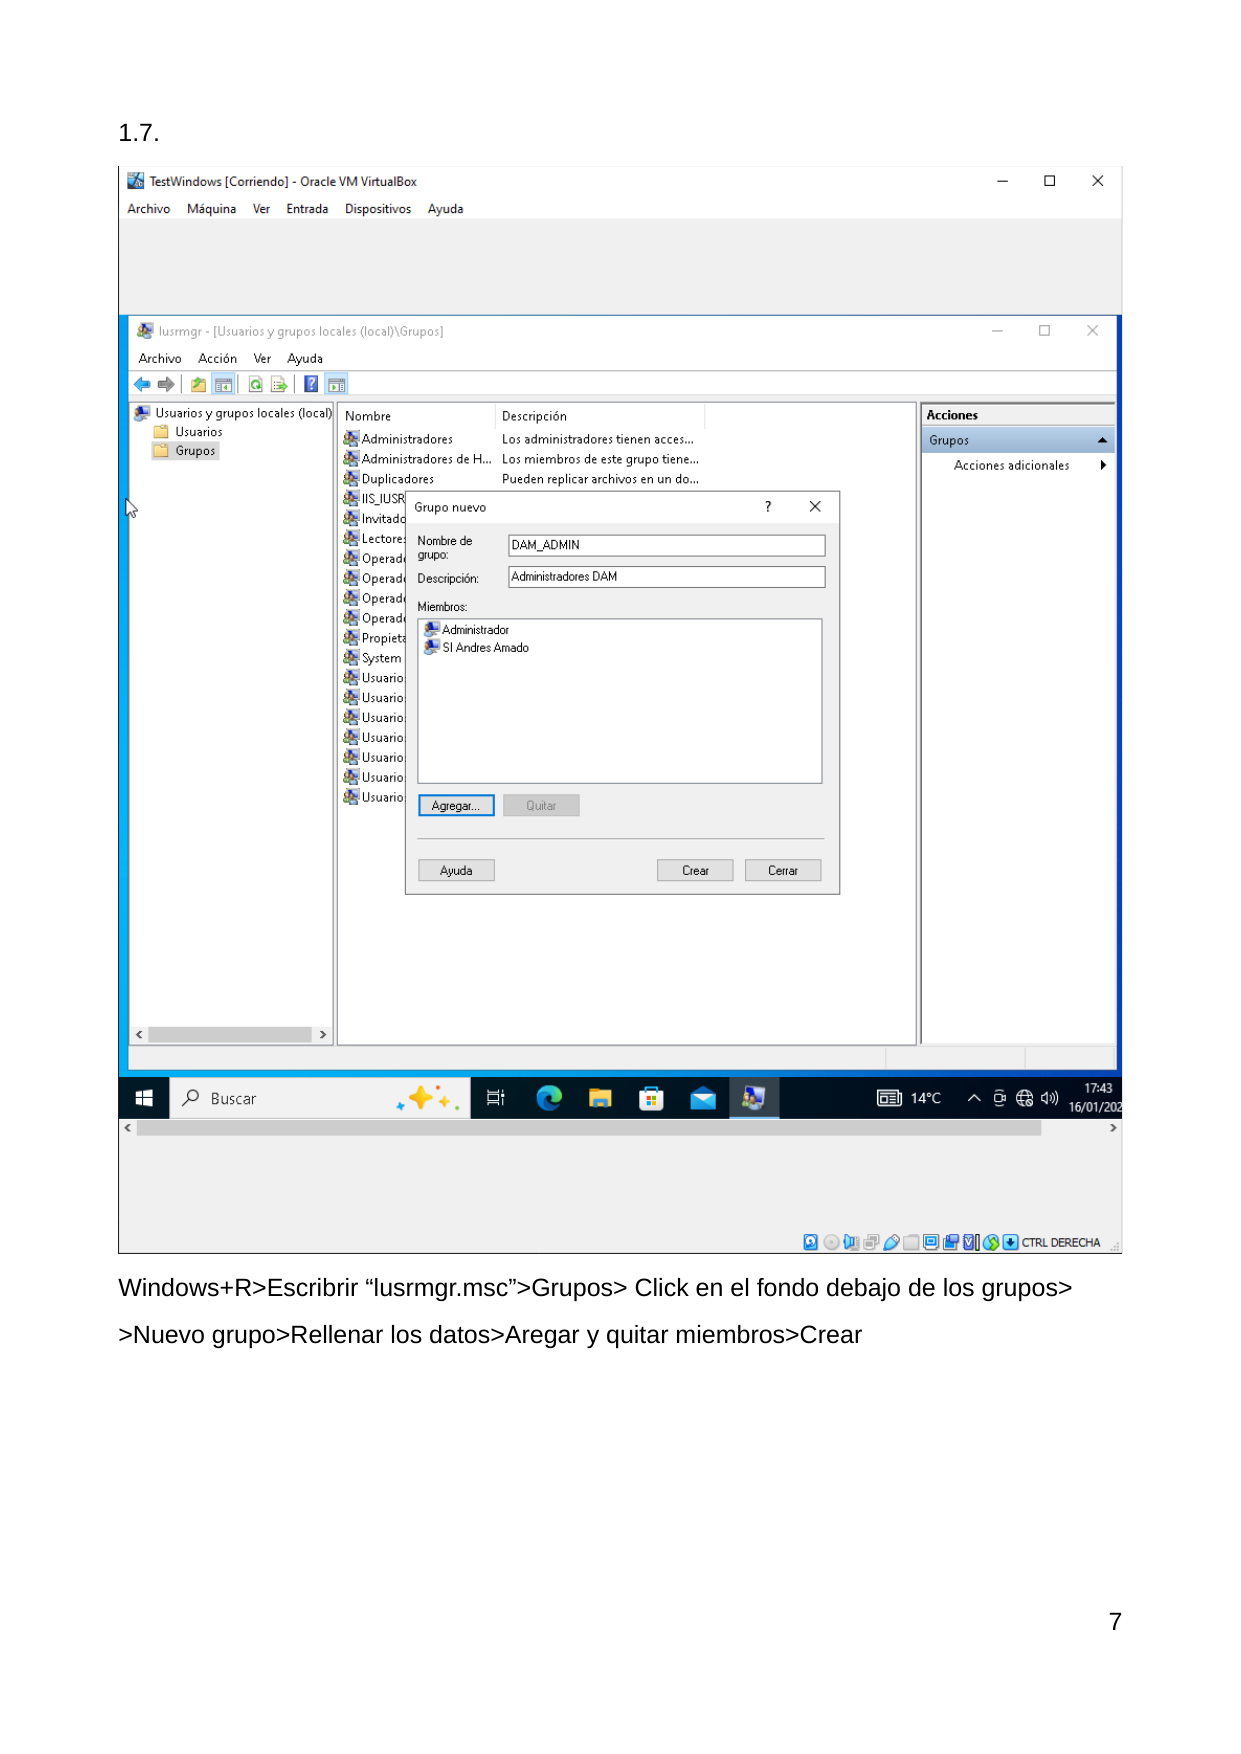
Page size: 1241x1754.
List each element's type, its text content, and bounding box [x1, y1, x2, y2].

text 1.7. [118, 118, 1122, 147]
picture [118, 166, 1123, 1254]
text Windows+R>Escribrir “lusrmgr.msc”>Grupos> Click en el fondo debajo de los grupos> [118, 1273, 1122, 1301]
text >Nuevo grupo>Rellenar los datos>Aregar y quitar miembros>Crear [118, 1320, 1122, 1349]
